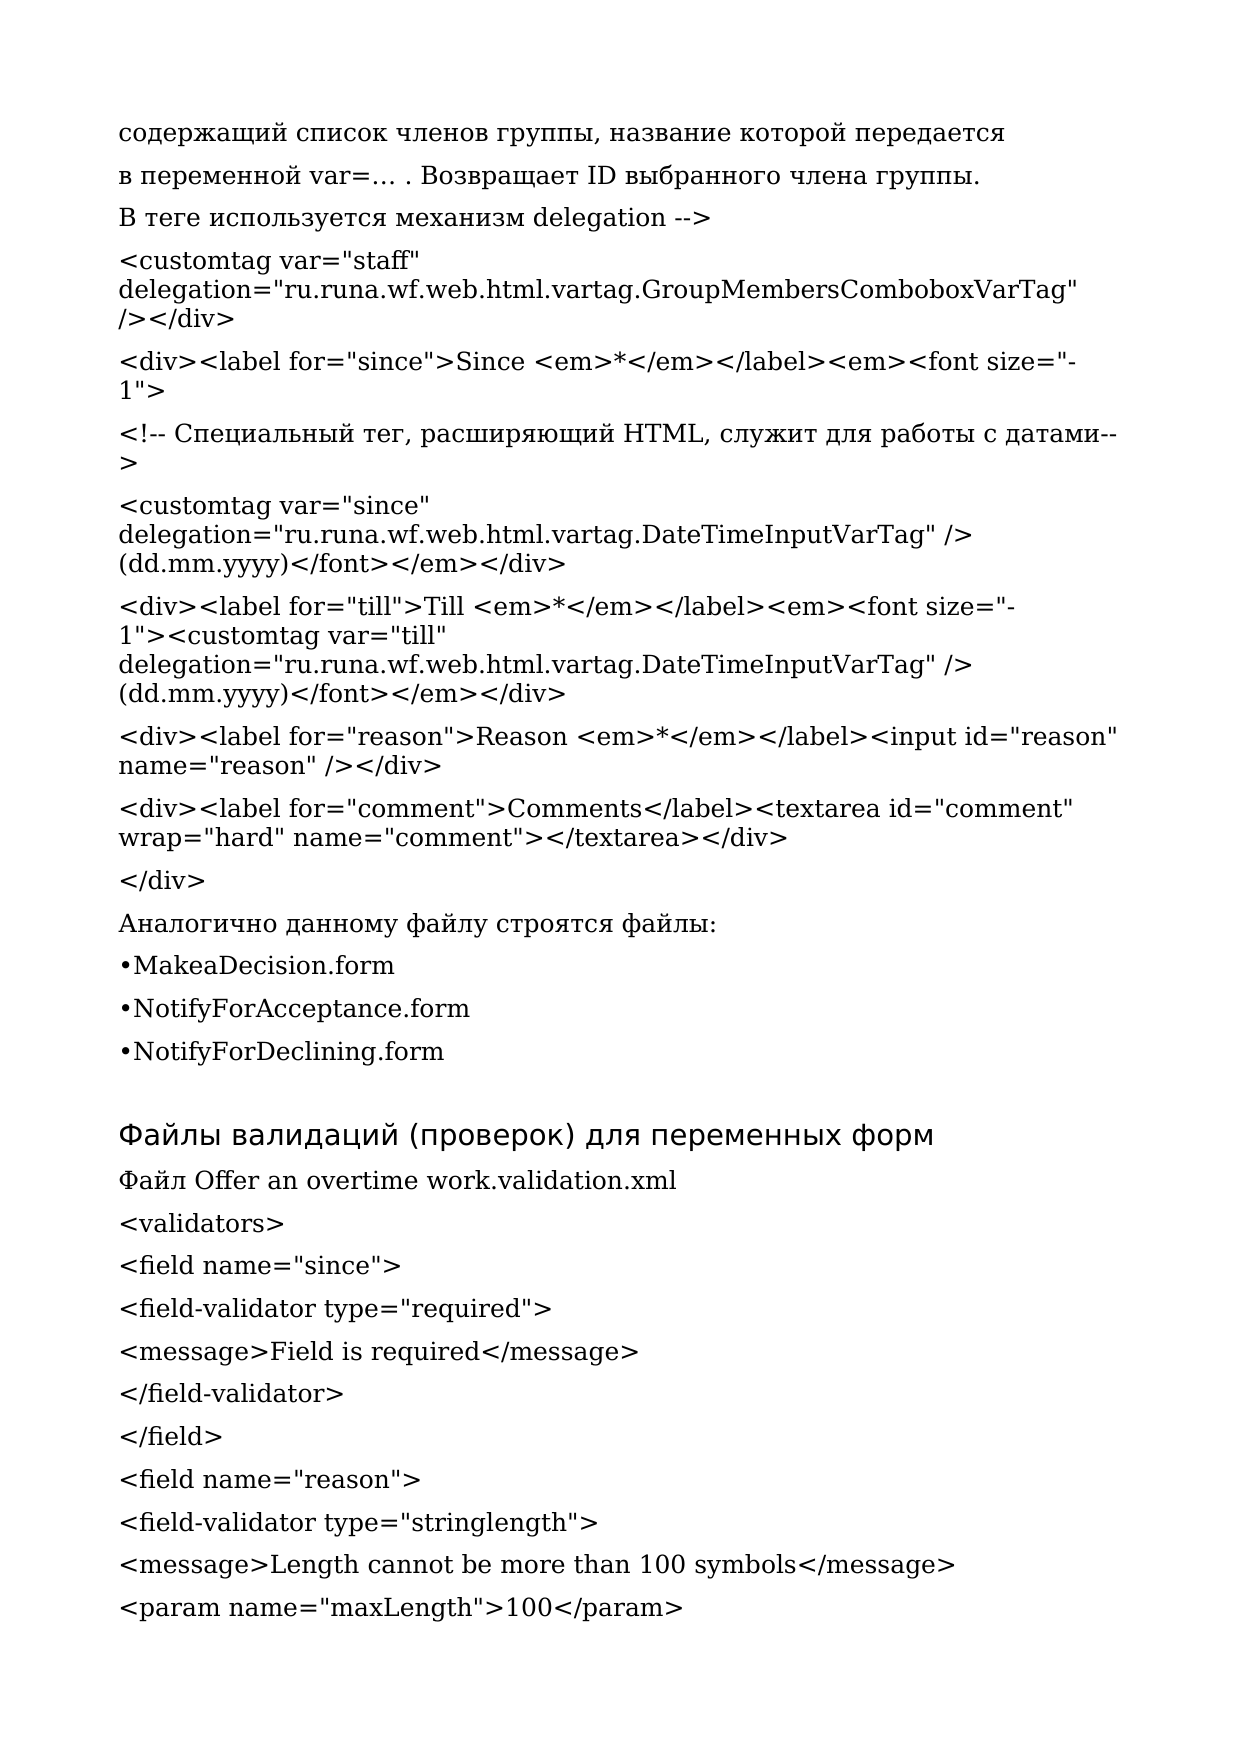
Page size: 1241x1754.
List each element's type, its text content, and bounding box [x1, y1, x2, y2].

text <message>Length cannot be more than 100 symbols</message> [118, 1550, 1122, 1579]
text <field name="since"> [118, 1251, 1122, 1281]
text <customtag var="staff" delegation="ru.runa.wf.web.html.vartag.GroupMembersComboboxVarTag" /></div> [118, 246, 1122, 334]
text <field-validator type="required"> [118, 1294, 1122, 1323]
text <message>Field is required</message> [118, 1337, 1122, 1366]
subtitle Файлы валидаций (проверок) для переменных форм [118, 1118, 1122, 1152]
text <validators> [118, 1209, 1122, 1238]
text </div> [118, 866, 1122, 895]
list MakeaDecision.form [118, 951, 1122, 981]
list NotifyForDeclining.form [118, 1037, 1122, 1066]
text </field> [118, 1422, 1122, 1451]
text <field name="reason"> [118, 1465, 1122, 1494]
text <field-validator type="stringlength"> [118, 1508, 1122, 1537]
text Файл Offer an overtime work.validation.xml [118, 1166, 1122, 1195]
text <div><label for="comment">Comments</label><textarea id="comment" wrap="hard" name="comment"></textarea></div> [118, 794, 1122, 852]
text в переменной var=… . Возвращает ID выбранного члена группы. [118, 161, 1122, 190]
text содержащий список членов группы, название которой передается [118, 118, 1122, 147]
list NotifyForAcceptance.form [118, 994, 1122, 1023]
text </field-validator> [118, 1379, 1122, 1409]
text <div><label for="till">Till <em>*</em></label><em><font size="-1"><customtag var="till" delegation="ru.runa.wf.web.html.vartag.DateTimeInputVarTag" /> (dd.mm.yyyy)</font></em></div> [118, 592, 1122, 709]
text <!-- Специальный тег, расширяющий HTML, служит для работы с датами--> [118, 419, 1122, 477]
text <customtag var="since" delegation="ru.runa.wf.web.html.vartag.DateTimeInputVarTag" /> (dd.mm.yyyy)</font></em></div> [118, 491, 1122, 578]
text В теге используется механизм delegation --> [118, 203, 1122, 233]
text <param name="maxLength">100</param> [118, 1593, 1122, 1622]
text <div><label for="reason">Reason <em>*</em></label><input id="reason" name="reason" /></div> [118, 722, 1122, 781]
text Аналогично данному файлу строятся файлы: [118, 909, 1122, 938]
text <div><label for="since">Since <em>*</em></label><em><font size="-1"> [118, 347, 1122, 406]
